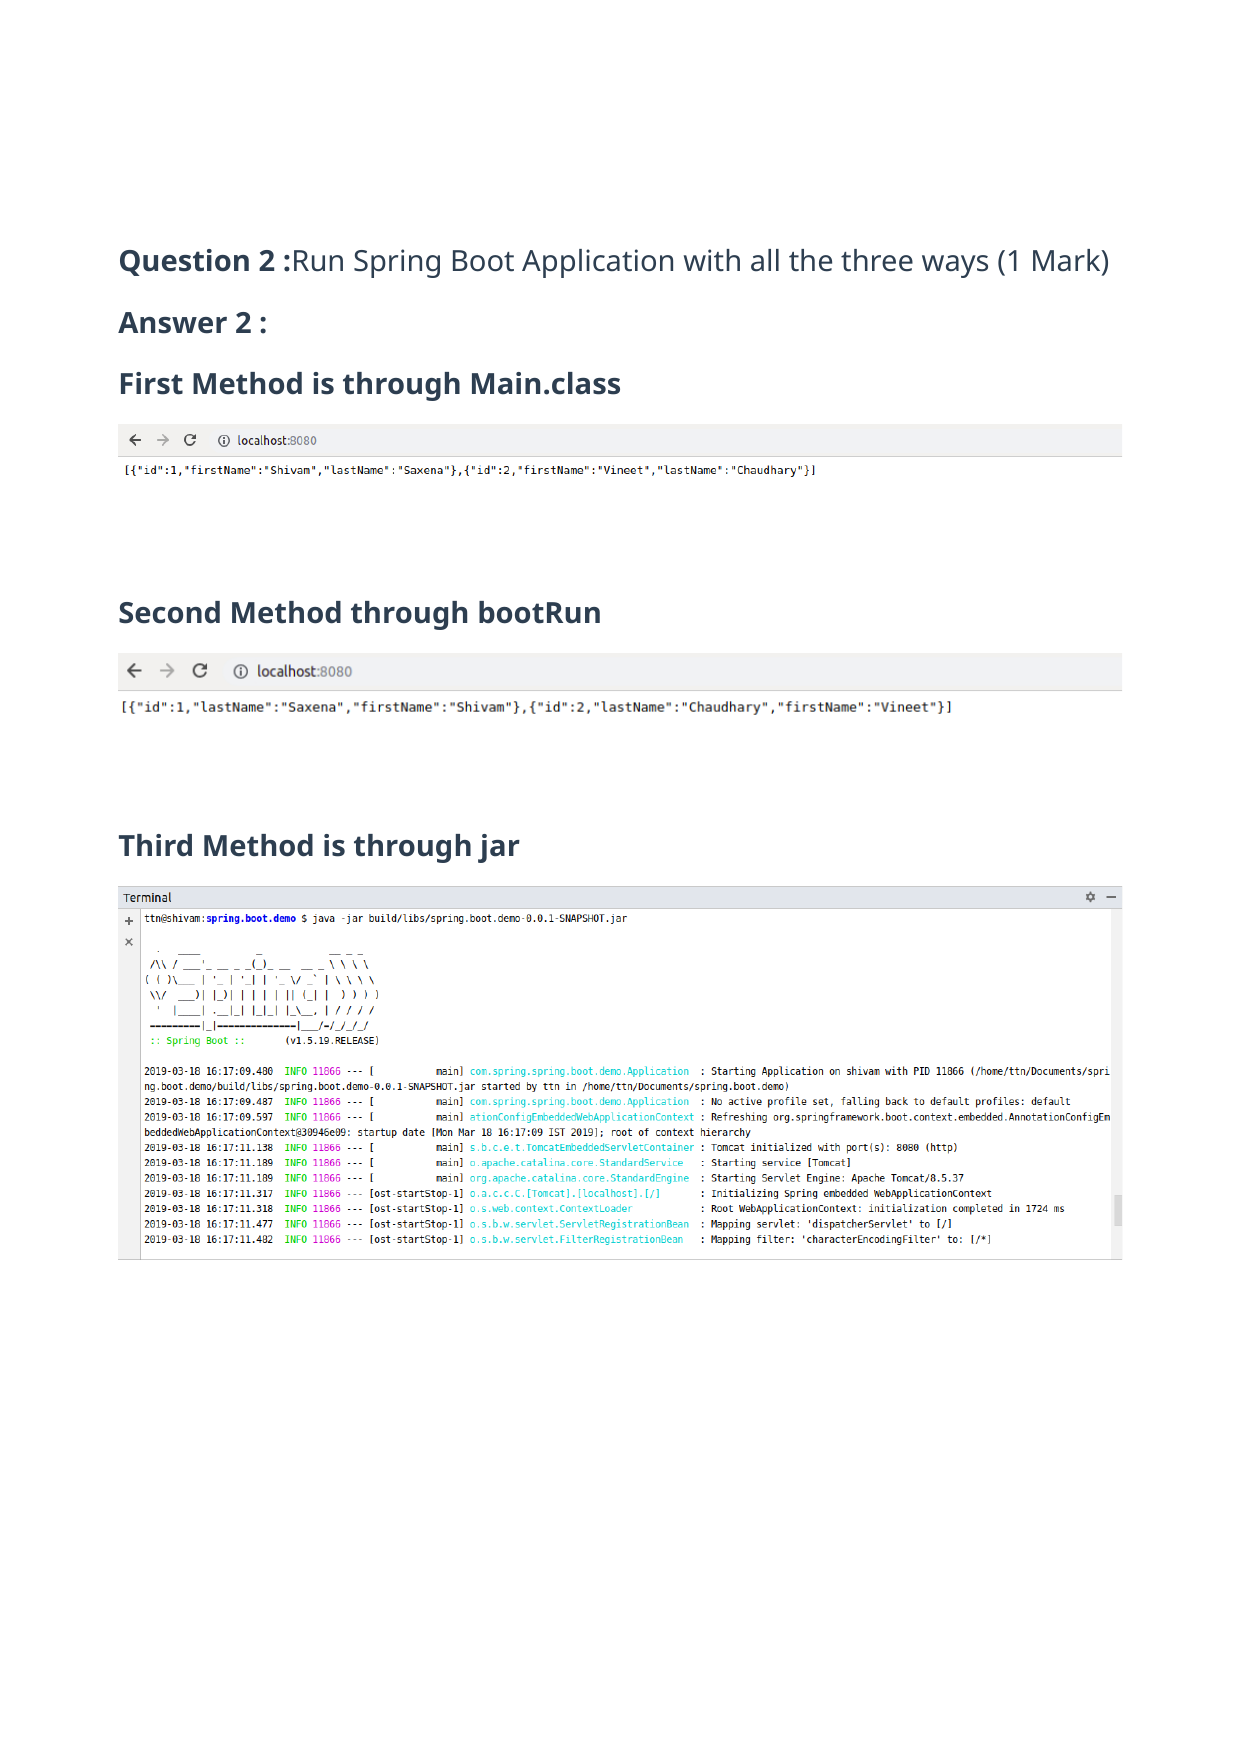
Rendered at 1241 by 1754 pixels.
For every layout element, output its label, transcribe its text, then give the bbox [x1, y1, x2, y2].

picture [118, 886, 1123, 1260]
text Third Method is through jar [118, 826, 1122, 865]
text Second Method through bootRun [118, 592, 1122, 632]
picture [118, 424, 1123, 525]
text Question 2 :Run Spring Boot Application with all the three ways (1 Mark) [118, 241, 1122, 280]
picture [118, 653, 1123, 759]
text Answer 2 : [118, 302, 1122, 342]
text First Method is through Main.class [118, 363, 1122, 403]
